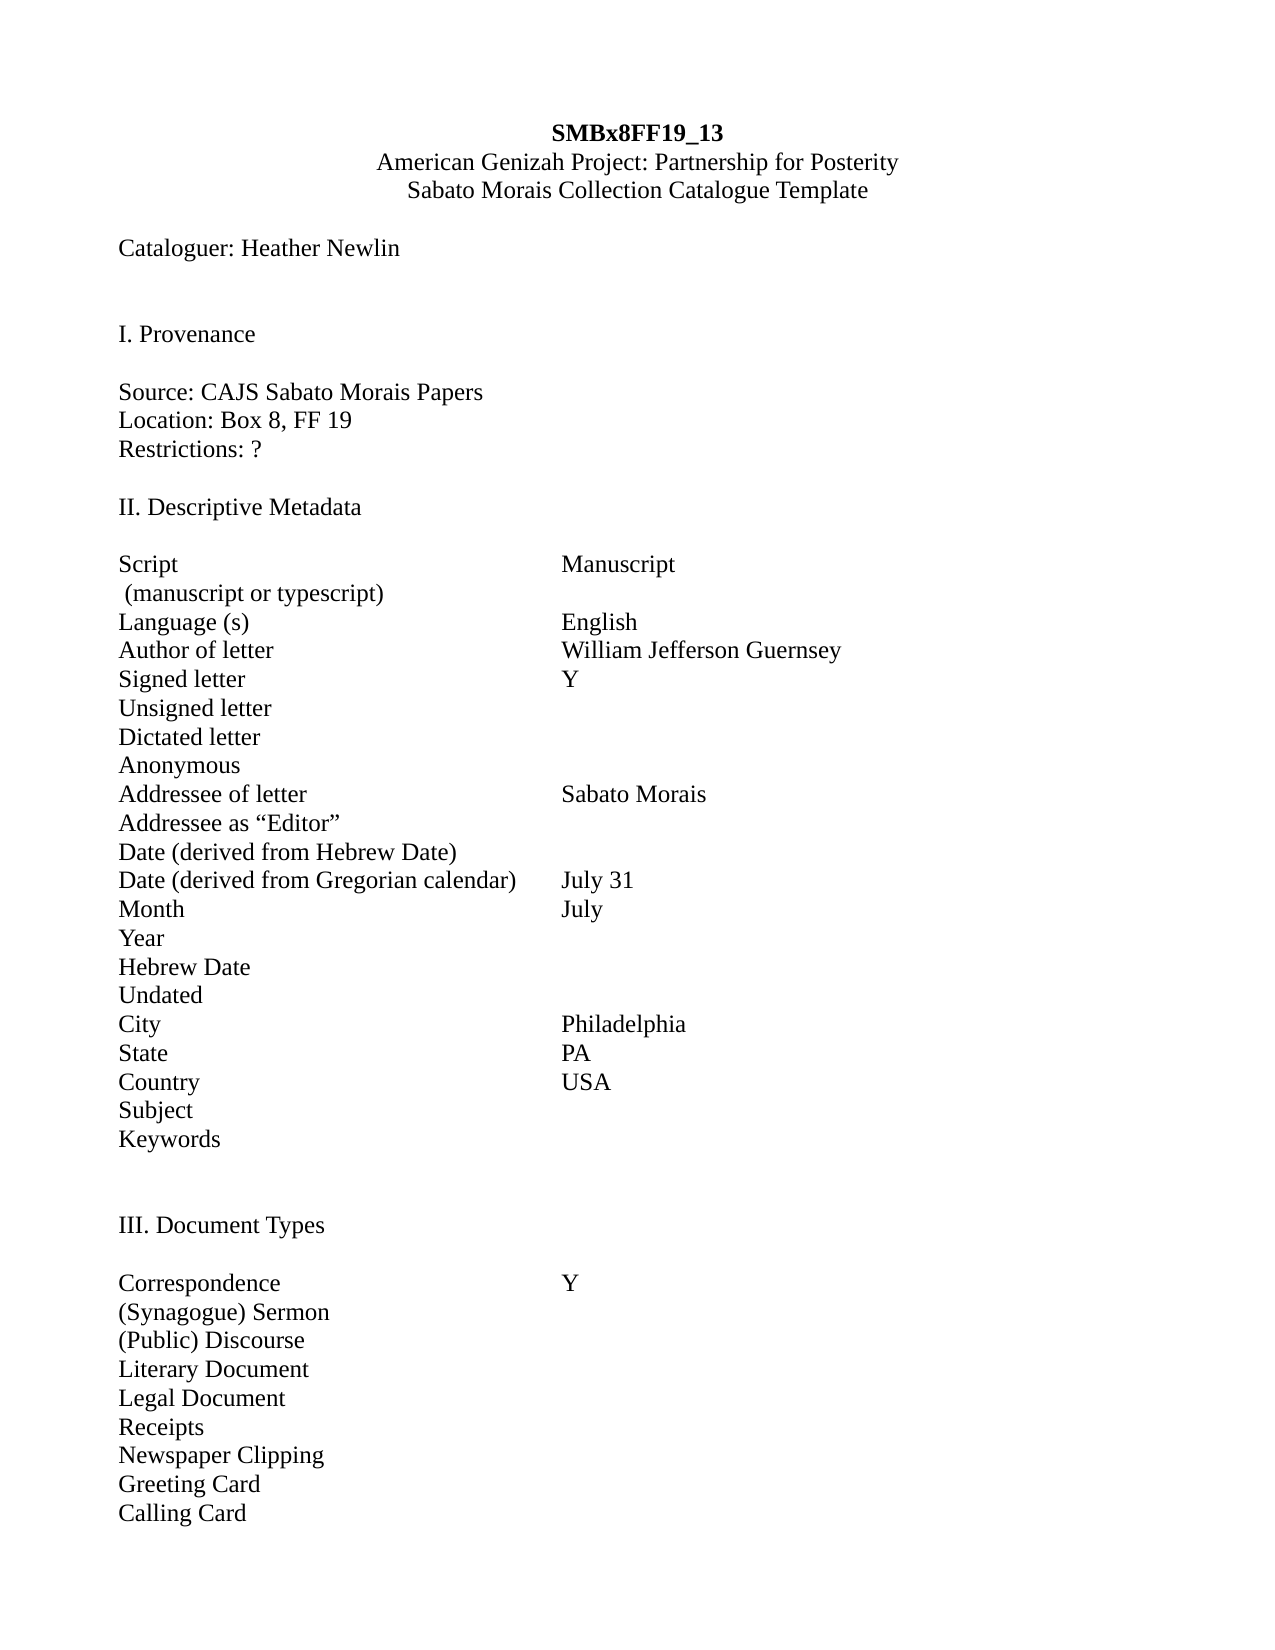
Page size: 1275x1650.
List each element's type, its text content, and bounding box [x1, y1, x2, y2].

text Month July [118, 894, 1157, 923]
text SMBx8FF19_13 [118, 118, 1157, 147]
text Undated [118, 981, 1157, 1009]
text Anonymous [118, 751, 1157, 779]
text Date (derived from Hebrew Date) [118, 837, 1157, 866]
text Newspaper Clipping [118, 1441, 1157, 1469]
text Hebrew Date [118, 952, 1157, 981]
text III. Document Types [118, 1211, 1157, 1239]
text (manuscript or typescript) [118, 578, 1157, 607]
text Receipts [118, 1412, 1157, 1441]
text Subject [118, 1096, 1157, 1124]
text Dictated letter [118, 722, 1157, 751]
text (Synagogue) Sermon [118, 1297, 1157, 1326]
text Legal Document [118, 1383, 1157, 1412]
text Sabato Morais Collection Catalogue Template [118, 176, 1157, 204]
text II. Descriptive Metadata [118, 492, 1157, 521]
text American Genizah Project: Partnership for Posterity [118, 147, 1157, 176]
text Location: Box 8, FF 19 [118, 406, 1157, 434]
text Signed letter Y [118, 664, 1157, 693]
text (Public) Discourse [118, 1326, 1157, 1354]
text State PA [118, 1038, 1157, 1067]
text Date (derived from Gregorian calendar) July 31 [118, 866, 1157, 894]
text Unsigned letter [118, 693, 1157, 722]
text Keywords [118, 1124, 1157, 1153]
text Restrictions: ? [118, 434, 1157, 463]
text Source: CAJS Sabato Morais Papers [118, 377, 1157, 406]
text Language (s) English [118, 607, 1157, 636]
text Cataloguer: Heather Newlin [118, 233, 1157, 262]
text Author of letter William Jefferson Guernsey [118, 636, 1157, 664]
text Year [118, 923, 1157, 952]
text Literary Document [118, 1354, 1157, 1383]
text Addressee of letter Sabato Morais [118, 779, 1157, 808]
text I. Provenance [118, 319, 1157, 348]
text City Philadelphia [118, 1009, 1157, 1038]
text Script Manuscript [118, 549, 1157, 578]
text Addressee as “Editor” [118, 808, 1157, 837]
text Correspondence Y [118, 1268, 1157, 1297]
text Greeting Card [118, 1469, 1157, 1498]
text Calling Card [118, 1498, 1157, 1527]
text Country USA [118, 1067, 1157, 1096]
